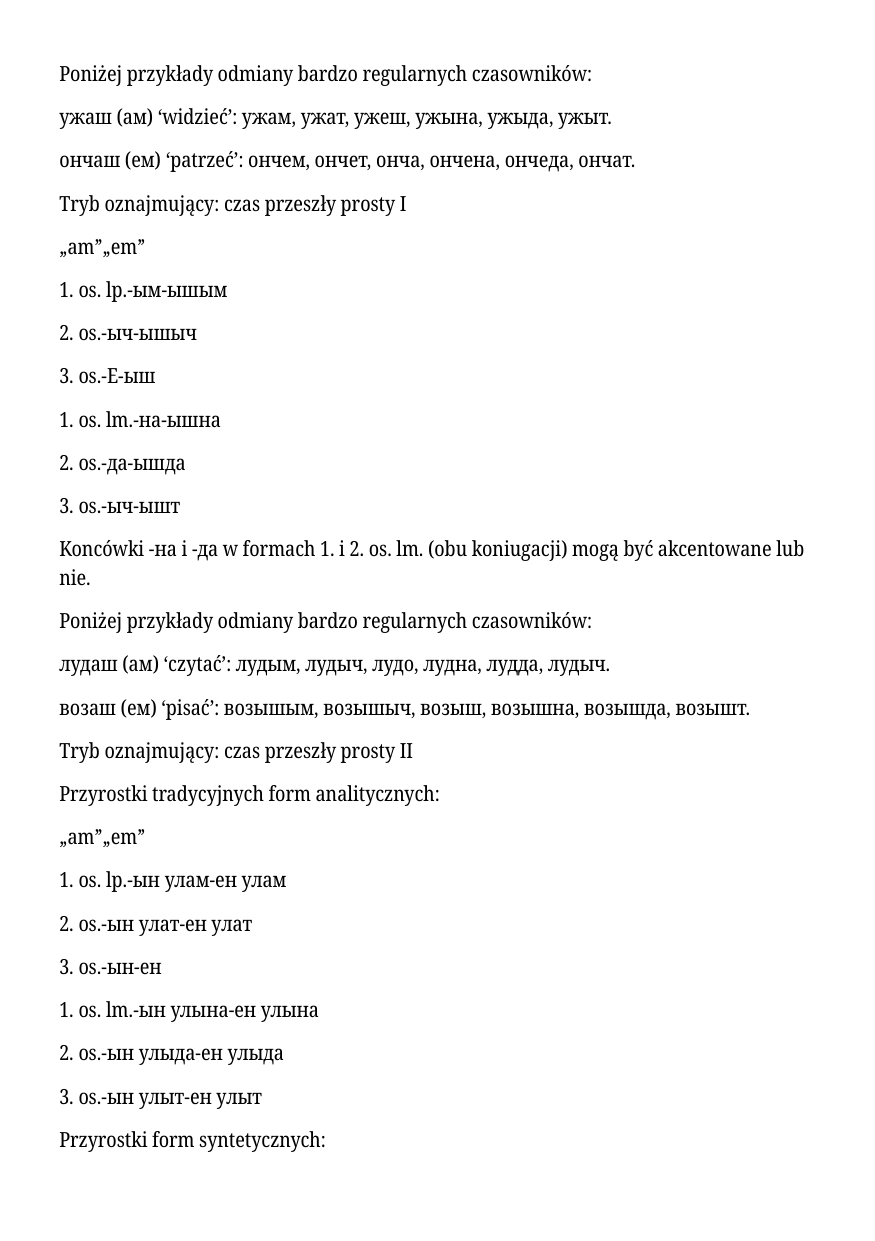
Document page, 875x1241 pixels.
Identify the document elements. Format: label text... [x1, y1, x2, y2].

text 2. os.‑ын улат‑ен улат [59, 909, 815, 937]
text ончаш (ем) ‘patrzeć’: ончем, ончет, онча, ончена, ончеда, ончат. [59, 146, 815, 174]
text Koncówki ‑на i ‑да w formach 1. i 2. os. lm. (obu koniugacji) mogą być akcentowane lub nie. [59, 534, 815, 591]
text 3. os.‑ыч‑ышт [59, 491, 815, 520]
text 2. os.‑ын улыда‑ен улыда [59, 1038, 815, 1067]
text 3. os.‑Е‑ыш [59, 362, 815, 390]
text Przyrostki tradycyjnych form analitycznych: [59, 779, 815, 808]
text Poniżej przykłady odmiany bardzo regularnych czasowników: [59, 59, 815, 87]
text 1. os. lm.‑на‑ышна [59, 405, 815, 433]
text Poniżej przykłady odmiany bardzo regularnych czasowników: [59, 606, 815, 635]
text „am”„em” [59, 822, 815, 851]
text 1. os. lp.‑ын улам‑ен улам [59, 866, 815, 894]
text 2. os.‑ыч‑ышыч [59, 318, 815, 347]
text лудаш (ам) ‘czytać’: лудым, лудыч, лудо, лудна, лудда, лудыч. [59, 649, 815, 678]
text возаш (ем) ‘pisać’: возышым, возышыч, возыш, возышна, возышда, возышт. [59, 693, 815, 721]
text Tryb oznajmujący: czas przeszły prosty I [59, 189, 815, 217]
text Tryb oznajmujący: czas przeszły prosty II [59, 736, 815, 764]
text 2. os.‑да‑ышда [59, 448, 815, 477]
text 1. os. lp.‑ым‑ышым [59, 275, 815, 304]
text „am”„em” [59, 232, 815, 260]
text 3. os.‑ын‑ен [59, 952, 815, 981]
text 3. os.‑ын улыт‑ен улыт [59, 1082, 815, 1110]
text 1. os. lm.‑ын улына‑ен улына [59, 995, 815, 1024]
text ужаш (ам) ‘widzieć’: ужам, ужат, ужеш, ужына, ужыда, ужыт. [59, 102, 815, 131]
text Przyrostki form syntetycznych: [59, 1125, 815, 1153]
